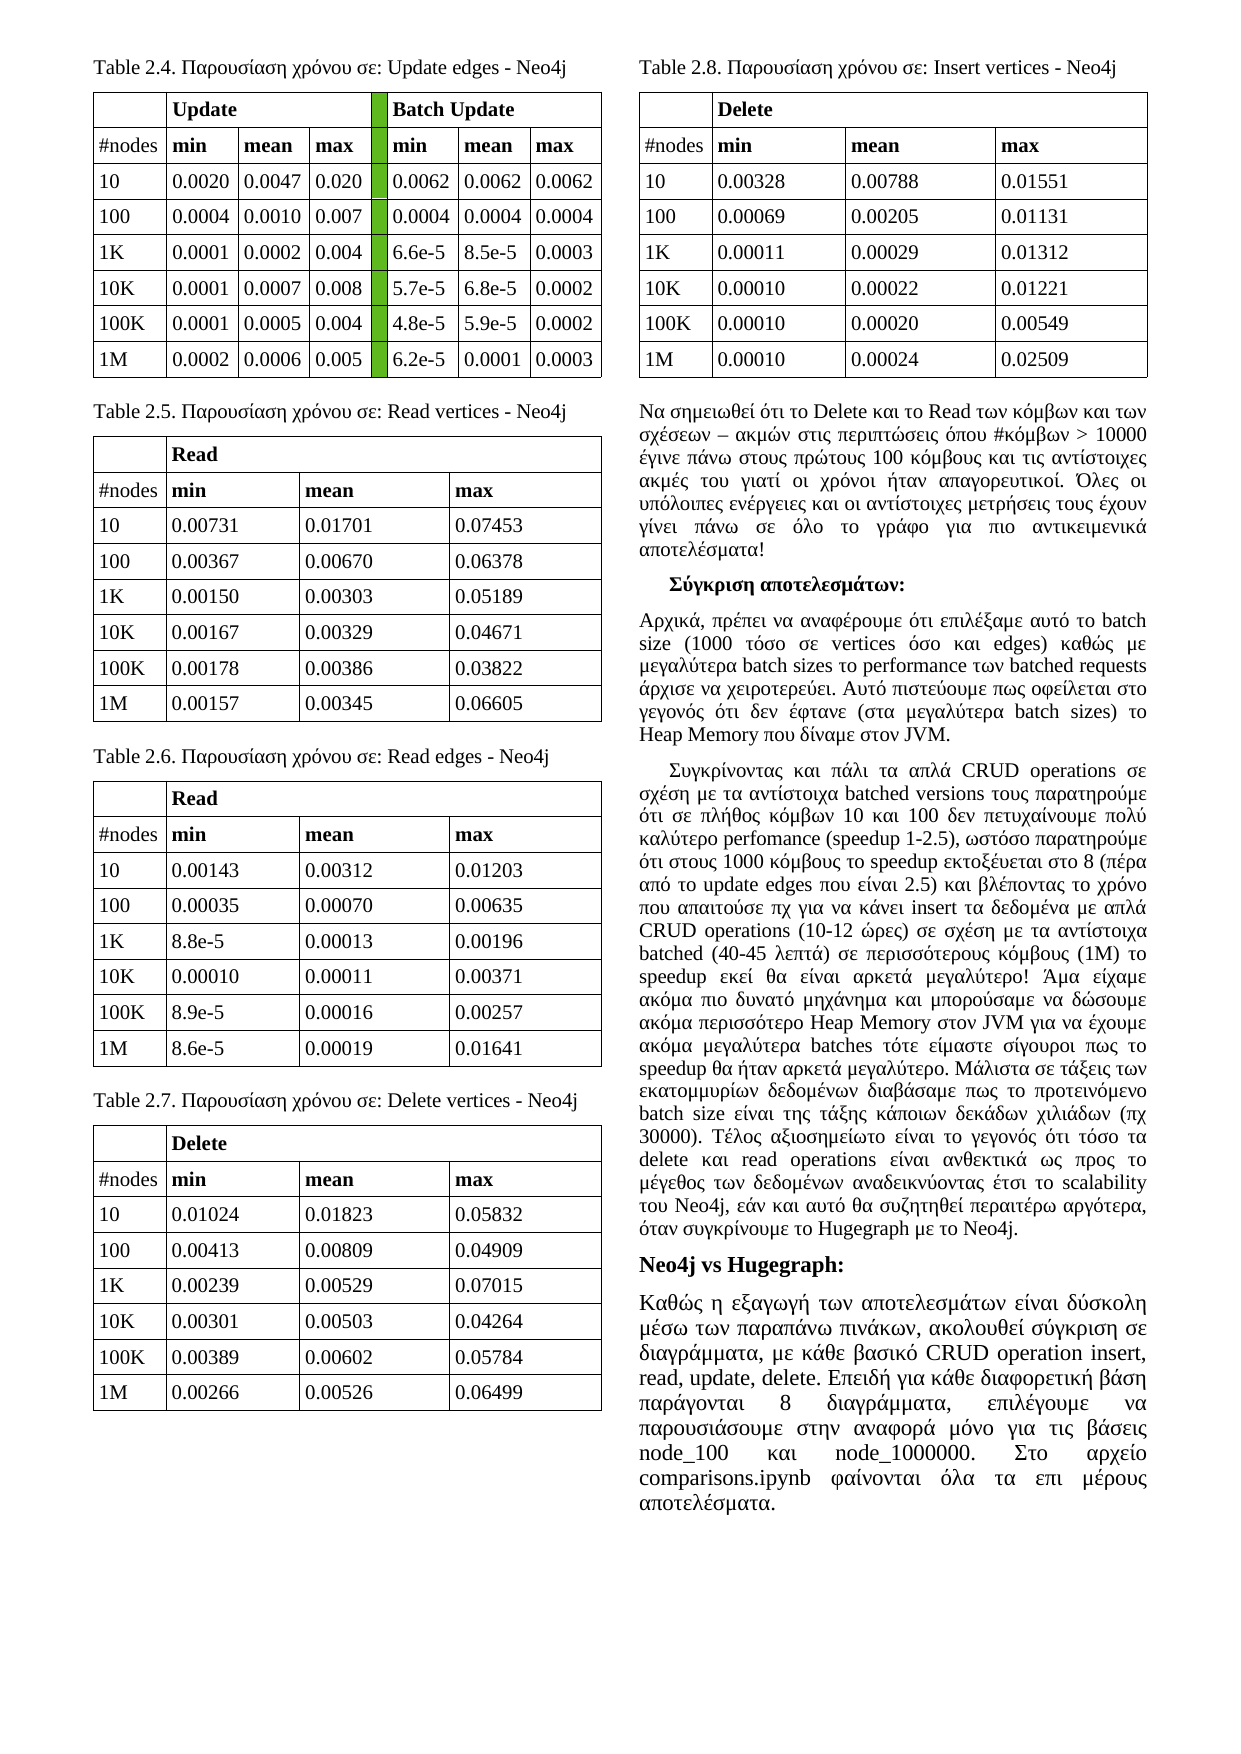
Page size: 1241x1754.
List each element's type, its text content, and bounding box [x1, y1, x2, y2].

table_cell 1M [94, 342, 166, 377]
table_cell 1K [94, 1269, 166, 1303]
table_cell 0.00266 [167, 1375, 299, 1410]
table_cell max [450, 1162, 601, 1196]
table_cell 0.00526 [300, 1375, 449, 1410]
table_cell 0.0003 [531, 235, 601, 270]
table_cell 0.0010 [239, 200, 309, 234]
table_cell 0.00367 [167, 544, 299, 578]
table_cell max [450, 817, 601, 852]
table_cell 0.0001 [167, 306, 238, 341]
table_cell 0.01203 [450, 853, 601, 887]
table_cell 10 [94, 853, 166, 887]
table_cell 0.00345 [300, 686, 449, 721]
table_cell 0.00016 [300, 995, 449, 1030]
table_cell max [531, 128, 601, 163]
table_cell [372, 164, 387, 198]
table_cell 0.01823 [300, 1197, 449, 1232]
table_cell 8.9e-5 [167, 995, 299, 1030]
table_cell 1K [94, 235, 166, 270]
table_cell 0.00070 [300, 889, 449, 923]
text Σύγκριση αποτελεσμάτων: [639, 573, 1147, 596]
table_cell 100 [94, 1233, 166, 1267]
table_cell 0.01701 [300, 508, 449, 543]
table_cell 0.00013 [300, 924, 449, 959]
table_cell 0.00301 [167, 1304, 299, 1339]
table_cell 0.01131 [996, 200, 1147, 234]
table_cell 10 [94, 508, 166, 543]
table_cell 10K [94, 960, 166, 994]
table_cell 0.0001 [167, 271, 238, 305]
table_cell 0.00196 [450, 924, 601, 959]
table_cell [372, 271, 387, 305]
text Table 2.4. Παρουσίαση χρόνου σε: Update edges - Neo4j [93, 56, 601, 79]
table_cell 100K [94, 651, 166, 685]
table_cell 0.05832 [450, 1197, 601, 1232]
table_header Read [167, 782, 601, 816]
table_cell 0.00150 [167, 580, 299, 614]
table_header Batch Update [388, 93, 601, 127]
table_header [372, 93, 387, 127]
table_cell 0.00670 [300, 544, 449, 578]
table_cell 100 [94, 889, 166, 923]
table_cell 0.00549 [996, 306, 1147, 341]
table_cell [372, 306, 387, 341]
table_cell 0.04909 [450, 1233, 601, 1267]
table_cell 5.9e-5 [459, 306, 530, 341]
table_cell 0.0062 [388, 164, 458, 198]
table_cell 0.05784 [450, 1340, 601, 1374]
table_cell 0.03822 [450, 651, 601, 685]
table_cell 0.00239 [167, 1269, 299, 1303]
text Table 2.5. Παρουσίαση χρόνου σε: Read vertices - Neo4j [93, 401, 601, 423]
table_cell 0.0002 [239, 235, 309, 270]
table_cell 0.00143 [167, 853, 299, 887]
table_cell 6.8e-5 [459, 271, 530, 305]
text Καθώς η εξαγωγή των αποτελεσμάτων είναι δύσκολη μέσω των παραπάνω πινάκων, ακολουθεί σύγκριση σε διαγράμματα, με κάθε βασικό CRUD operation insert, read, update, delete. Επειδή για κάθε διαφορετική βάση παράγονται 8 διαγράμματα, επιλέγουμε να παρουσιάσουμε στην αναφορά μόνο για τις βάσεις node_100 και node_1000000. Στο αρχείο comparisons.ipynb φαίνονται όλα τα επι μέρους αποτελέσματα. [639, 1290, 1147, 1516]
table_cell 0.0047 [239, 164, 309, 198]
table_cell 10K [94, 615, 166, 650]
table_header [94, 782, 166, 816]
table_cell 0.00069 [713, 200, 845, 234]
table_cell 0.0001 [167, 235, 238, 270]
table_cell min [388, 128, 458, 163]
table_cell mean [459, 128, 530, 163]
table_cell 100 [94, 200, 166, 234]
table_header [640, 93, 712, 127]
text Αρχικά, πρέπει να αναφέρουμε ότι επιλέξαμε αυτό το batch size (1000 τόσο σε vertices όσο και edges) καθώς με μεγαλύτερα batch sizes το performance των batched requests άρχισε να χειροτερεύει. Αυτό πιστεύουμε πως οφείλεται στο γεγονός ότι δεν έφτανε (στα μεγαλύτερα batch sizes) το Heap Memory που δίναμε στον JVM. [639, 609, 1147, 746]
table_cell 0.00386 [300, 651, 449, 685]
table_header [94, 1126, 166, 1161]
table_cell 0.00529 [300, 1269, 449, 1303]
table_cell 100K [640, 306, 712, 341]
table_cell 0.01641 [450, 1031, 601, 1066]
table_cell [372, 235, 387, 270]
table_cell [372, 200, 387, 234]
table_cell 8.5e-5 [459, 235, 530, 270]
table_cell 0.07453 [450, 508, 601, 543]
table_cell 0.00019 [300, 1031, 449, 1066]
table_cell 0.00389 [167, 1340, 299, 1374]
table_cell 0.01024 [167, 1197, 299, 1232]
table_header Update [167, 93, 371, 127]
table_cell 0.02509 [996, 342, 1147, 377]
table_cell 0.0002 [167, 342, 238, 377]
table_cell 1M [94, 1031, 166, 1066]
table_cell [372, 342, 387, 377]
table_cell 0.01221 [996, 271, 1147, 305]
table_cell 0.06605 [450, 686, 601, 721]
text Table 2.7. Παρουσίαση χρόνου σε: Delete vertices - Neo4j [93, 1090, 601, 1112]
table_cell 0.0001 [459, 342, 530, 377]
table_cell 0.00010 [167, 960, 299, 994]
table_cell 1K [94, 924, 166, 959]
table_cell min [167, 473, 299, 507]
table_cell max [310, 128, 371, 163]
table_cell 0.007 [310, 200, 371, 234]
table_cell 0.01551 [996, 164, 1147, 198]
text Να σημειωθεί ότι το Delete και το Read των κόμβων και των σχέσεων – ακμών στις περιπτώσεις όπου #κόμβων > 10000 έγινε πάνω στους πρώτους 100 κόμβους και τις αντίστοιχες ακμές του γιατί οι χρόνοι ήταν απαγορευτικοί. Όλες οι υπόλοιπες ενέργειες και οι αντίστοιχες μετρήσεις τους έχουν γίνει πάνω σε όλο το γράφο για πιο αντικειμενικά αποτελέσματα! [639, 401, 1147, 561]
table_cell 0.00010 [713, 306, 845, 341]
table_cell 1K [640, 235, 712, 270]
table_cell 0.06499 [450, 1375, 601, 1410]
table_cell 0.0006 [239, 342, 309, 377]
table_cell 4.8e-5 [388, 306, 458, 341]
table_cell 10K [640, 271, 712, 305]
table_cell 0.01312 [996, 235, 1147, 270]
table_cell min [167, 817, 299, 852]
table_cell 100 [640, 200, 712, 234]
table_cell 10 [640, 164, 712, 198]
table_cell 0.005 [310, 342, 371, 377]
table_cell 0.06378 [450, 544, 601, 578]
table_cell 1K [94, 580, 166, 614]
table_cell 100K [94, 306, 166, 341]
table_cell 10K [94, 1304, 166, 1339]
table_cell 0.00010 [713, 342, 845, 377]
table_cell 0.00022 [846, 271, 995, 305]
table_cell 0.00035 [167, 889, 299, 923]
table_cell 0.00788 [846, 164, 995, 198]
table_cell 0.0004 [459, 200, 530, 234]
table_cell 10K [94, 271, 166, 305]
text Table 2.6. Παρουσίαση χρόνου σε: Read edges - Neo4j [93, 745, 601, 768]
table_cell 0.00328 [713, 164, 845, 198]
table_cell mean [239, 128, 309, 163]
table_cell 10 [94, 1197, 166, 1232]
table_cell 0.008 [310, 271, 371, 305]
table_cell 0.00157 [167, 686, 299, 721]
table_cell 0.00809 [300, 1233, 449, 1267]
table_header Delete [167, 1126, 601, 1161]
table_cell 1M [640, 342, 712, 377]
table_cell 8.8e-5 [167, 924, 299, 959]
table_cell 0.00635 [450, 889, 601, 923]
table_cell 0.00503 [300, 1304, 449, 1339]
table_cell max [996, 128, 1147, 163]
table_cell 1M [94, 686, 166, 721]
table_cell 100K [94, 995, 166, 1030]
table_cell min [167, 1162, 299, 1196]
table_cell 0.0002 [531, 271, 601, 305]
table_cell 10 [94, 164, 166, 198]
table_cell 0.04264 [450, 1304, 601, 1339]
table_cell 0.00010 [713, 271, 845, 305]
table_cell 0.00167 [167, 615, 299, 650]
table_cell 0.0020 [167, 164, 238, 198]
table_cell 8.6e-5 [167, 1031, 299, 1066]
table_cell 0.0062 [531, 164, 601, 198]
table_cell 0.00602 [300, 1340, 449, 1374]
table_cell 100K [94, 1340, 166, 1374]
table_cell 0.00371 [450, 960, 601, 994]
table_cell 100 [94, 544, 166, 578]
table_cell min [713, 128, 845, 163]
table_cell mean [846, 128, 995, 163]
text Συγκρίνοντας και πάλι τα απλά CRUD operations σε σχέση με τα αντίστοιχα batched versions τους παρατηρούμε ότι σε πλήθος κόμβων 10 και 100 δεν πετυχαίνουμε πολύ καλύτερο perfomance (speedup 1-2.5), ωστόσο παρατηρούμε ότι στους 1000 κόμβους το speedup εκτοξέυεται στο 8 (πέρα από το update edges που είναι 2.5) και βλέποντας το χρόνο που απαιτούσε πχ για να κάνει insert τα δεδομένα με απλά CRUD operations (10-12 ώρες) σε σχέση με τα αντίστοιχα batched (40-45 λεπτά) σε περισσότερους κόμβους (1Μ) το speedup εκεί θα είναι αρκετά μεγαλύτερο! Άμα είχαμε ακόμα πιο δυνατό μηχάνημα και μπορούσαμε να δώσουμε ακόμα περισσότερο Heap Memory στον JVM για να έχουμε ακόμα μεγαλύτερα batches τότε είμαστε σίγουροι πως το speedup θα ήταν αρκετά μεγαλύτερο. Μάλιστα σε τάξεις των εκατομμυρίων δεδομένων διαβάσαμε πως το προτεινόμενο batch size είναι της τάξης κάποιων δεκάδων χιλιάδων (πχ 30000). Τέλος αξιοσημείωτο είναι το γεγονός ότι τόσο τα delete και read operations είναι ανθεκτικά ως προς το μέγεθος των δεδομένων αναδεικνύοντας έτσι το scalability του Neo4j, εάν και αυτό θα συζητηθεί περαιτέρω αργότερα, όταν συγκρίνουμε το Hugegraph με το Neo4j. [639, 759, 1147, 1240]
table_cell mean [300, 1162, 449, 1196]
table_cell #nodes [94, 1162, 166, 1196]
table_cell 0.04671 [450, 615, 601, 650]
table_cell 0.05189 [450, 580, 601, 614]
text Neo4j vs Hugegraph: [639, 1252, 1147, 1277]
table_header Delete [713, 93, 1147, 127]
table_cell [372, 128, 387, 163]
table_cell max [450, 473, 601, 507]
text Table 2.8. Παρουσίαση χρόνου σε: Insert vertices - Neo4j [639, 56, 1147, 79]
table_cell 6.6e-5 [388, 235, 458, 270]
table_cell 0.07015 [450, 1269, 601, 1303]
table_cell #nodes [94, 128, 166, 163]
table_cell 0.00731 [167, 508, 299, 543]
table_cell 0.0004 [167, 200, 238, 234]
table_cell min [167, 128, 238, 163]
table_cell 0.004 [310, 235, 371, 270]
table_cell 0.0002 [531, 306, 601, 341]
table_cell 0.0005 [239, 306, 309, 341]
table_cell 0.0004 [388, 200, 458, 234]
table_cell 0.0003 [531, 342, 601, 377]
table_cell 0.00024 [846, 342, 995, 377]
table_cell 0.00029 [846, 235, 995, 270]
table_cell 0.0004 [531, 200, 601, 234]
table_cell #nodes [94, 473, 166, 507]
table_header Read [167, 437, 601, 472]
table_cell 0.00329 [300, 615, 449, 650]
table_cell 0.00413 [167, 1233, 299, 1267]
table_cell 0.00205 [846, 200, 995, 234]
table_cell 0.00303 [300, 580, 449, 614]
table_cell #nodes [640, 128, 712, 163]
table_cell mean [300, 473, 449, 507]
table_header [94, 93, 166, 127]
table_cell 0.00178 [167, 651, 299, 685]
table_cell 0.0007 [239, 271, 309, 305]
table_cell 0.00011 [713, 235, 845, 270]
table_cell #nodes [94, 817, 166, 852]
table_cell 0.00020 [846, 306, 995, 341]
table_cell 1M [94, 1375, 166, 1410]
table_cell mean [300, 817, 449, 852]
table_cell 0.020 [310, 164, 371, 198]
table_cell 0.00011 [300, 960, 449, 994]
table_cell 6.2e-5 [388, 342, 458, 377]
table_cell 5.7e-5 [388, 271, 458, 305]
table_cell 0.0062 [459, 164, 530, 198]
table_cell 0.004 [310, 306, 371, 341]
table_cell 0.00312 [300, 853, 449, 887]
table_header [94, 437, 166, 472]
table_cell 0.00257 [450, 995, 601, 1030]
